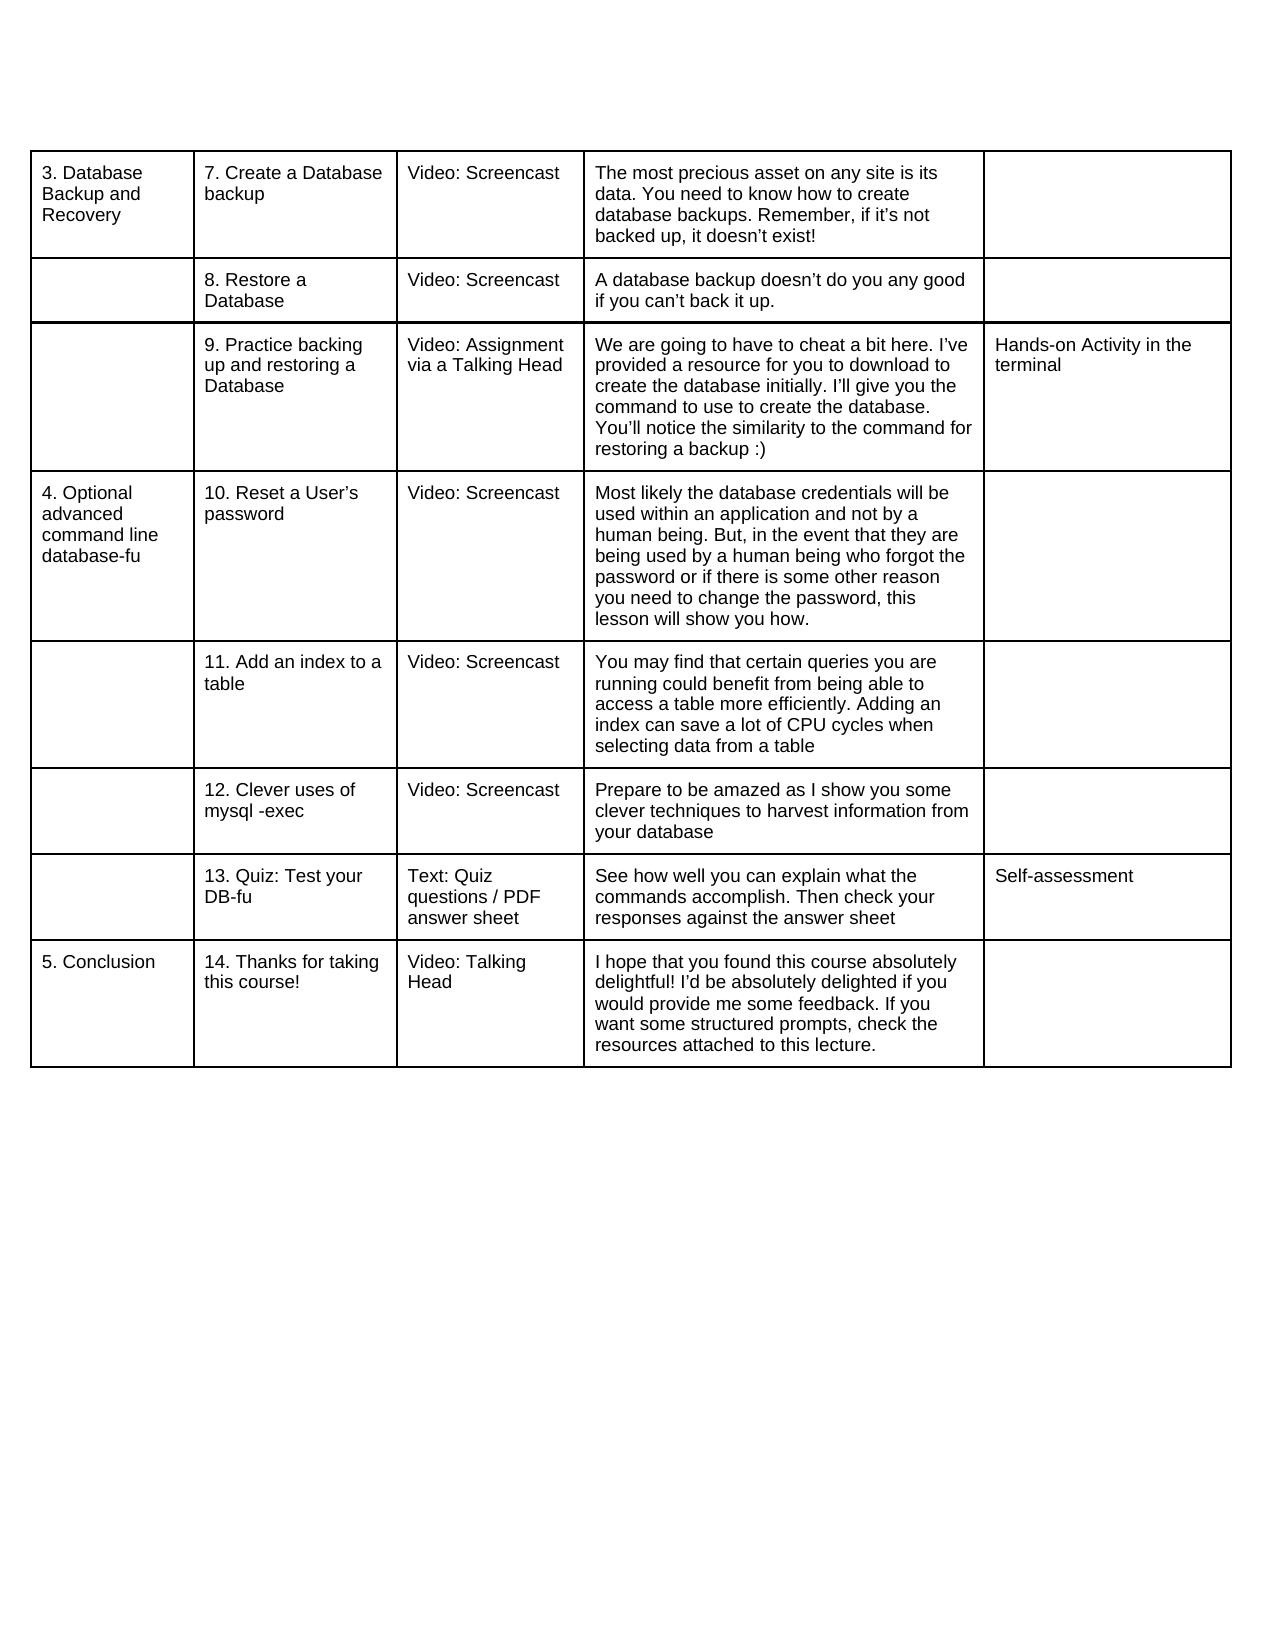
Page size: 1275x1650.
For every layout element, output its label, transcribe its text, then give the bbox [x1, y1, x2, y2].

table_cell [32, 259, 193, 321]
table_cell See how well you can explain what the commands accomplish. Then check your responses against the answer sheet [585, 855, 983, 938]
table_cell [32, 769, 193, 853]
table_cell We are going to have to cheat a bit here. I’ve provided a resource for you to download to create the database initially. I’ll give you the command to use to create the database. You’ll notice the similarity to the command for restoring a backup :) [585, 324, 983, 470]
table_cell 5. Conclusion [32, 941, 193, 1066]
table_cell [32, 855, 193, 938]
table_cell [985, 472, 1230, 639]
table_cell Video: Screencast [398, 769, 583, 853]
table_cell A database backup doesn’t do you any good if you can’t back it up. [585, 259, 983, 321]
table_cell Hands-on Activity in the terminal [985, 324, 1230, 470]
table_cell Most likely the database credentials will be used within an application and not by a human being. But, in the event that they are being used by a human being who forgot the password or if there is some other reason you need to change the password, this lesson will show you how. [585, 472, 983, 639]
table_cell 9. Practice backing up and restoring a Database [195, 324, 396, 470]
table_cell 3. Database Backup and Recovery [32, 152, 193, 257]
table_cell Self-assessment [985, 855, 1230, 938]
table_cell 13. Quiz: Test your DB-fu [195, 855, 396, 938]
table_cell Video: Screencast [398, 642, 583, 767]
table_cell 7. Create a Database backup [195, 152, 396, 257]
table_cell 14. Thanks for taking this course! [195, 941, 396, 1066]
table_cell [985, 152, 1230, 257]
table_cell 10. Reset a User’s password [195, 472, 396, 639]
table_cell Video: Talking Head [398, 941, 583, 1066]
table_cell You may find that certain queries you are running could benefit from being able to access a table more efficiently. Adding an index can save a lot of CPU cycles when selecting data from a table [585, 642, 983, 767]
table_cell [985, 642, 1230, 767]
table_cell Video: Assignment via a Talking Head [398, 324, 583, 470]
table_cell [985, 259, 1230, 321]
table_cell Video: Screencast [398, 152, 583, 257]
table_cell I hope that you found this course absolutely delightful! I’d be absolutely delighted if you would provide me some feedback. If you want some structured prompts, check the resources attached to this lecture. [585, 941, 983, 1066]
table_cell 11. Add an index to a table [195, 642, 396, 767]
table_cell [985, 941, 1230, 1066]
table_cell [32, 324, 193, 470]
table_cell [32, 642, 193, 767]
table_cell 4. Optional advanced command line database-fu [32, 472, 193, 639]
table_cell [985, 769, 1230, 853]
table_cell 8. Restore a Database [195, 259, 396, 321]
table_cell Prepare to be amazed as I show you some clever techniques to harvest information from your database [585, 769, 983, 853]
table_cell Video: Screencast [398, 259, 583, 321]
table_cell Text: Quiz questions / PDF answer sheet [398, 855, 583, 938]
table_cell The most precious asset on any site is its data. You need to know how to create database backups. Remember, if it’s not backed up, it doesn’t exist! [585, 152, 983, 257]
table_cell 12. Clever uses of mysql -exec [195, 769, 396, 853]
table_cell Video: Screencast [398, 472, 583, 639]
